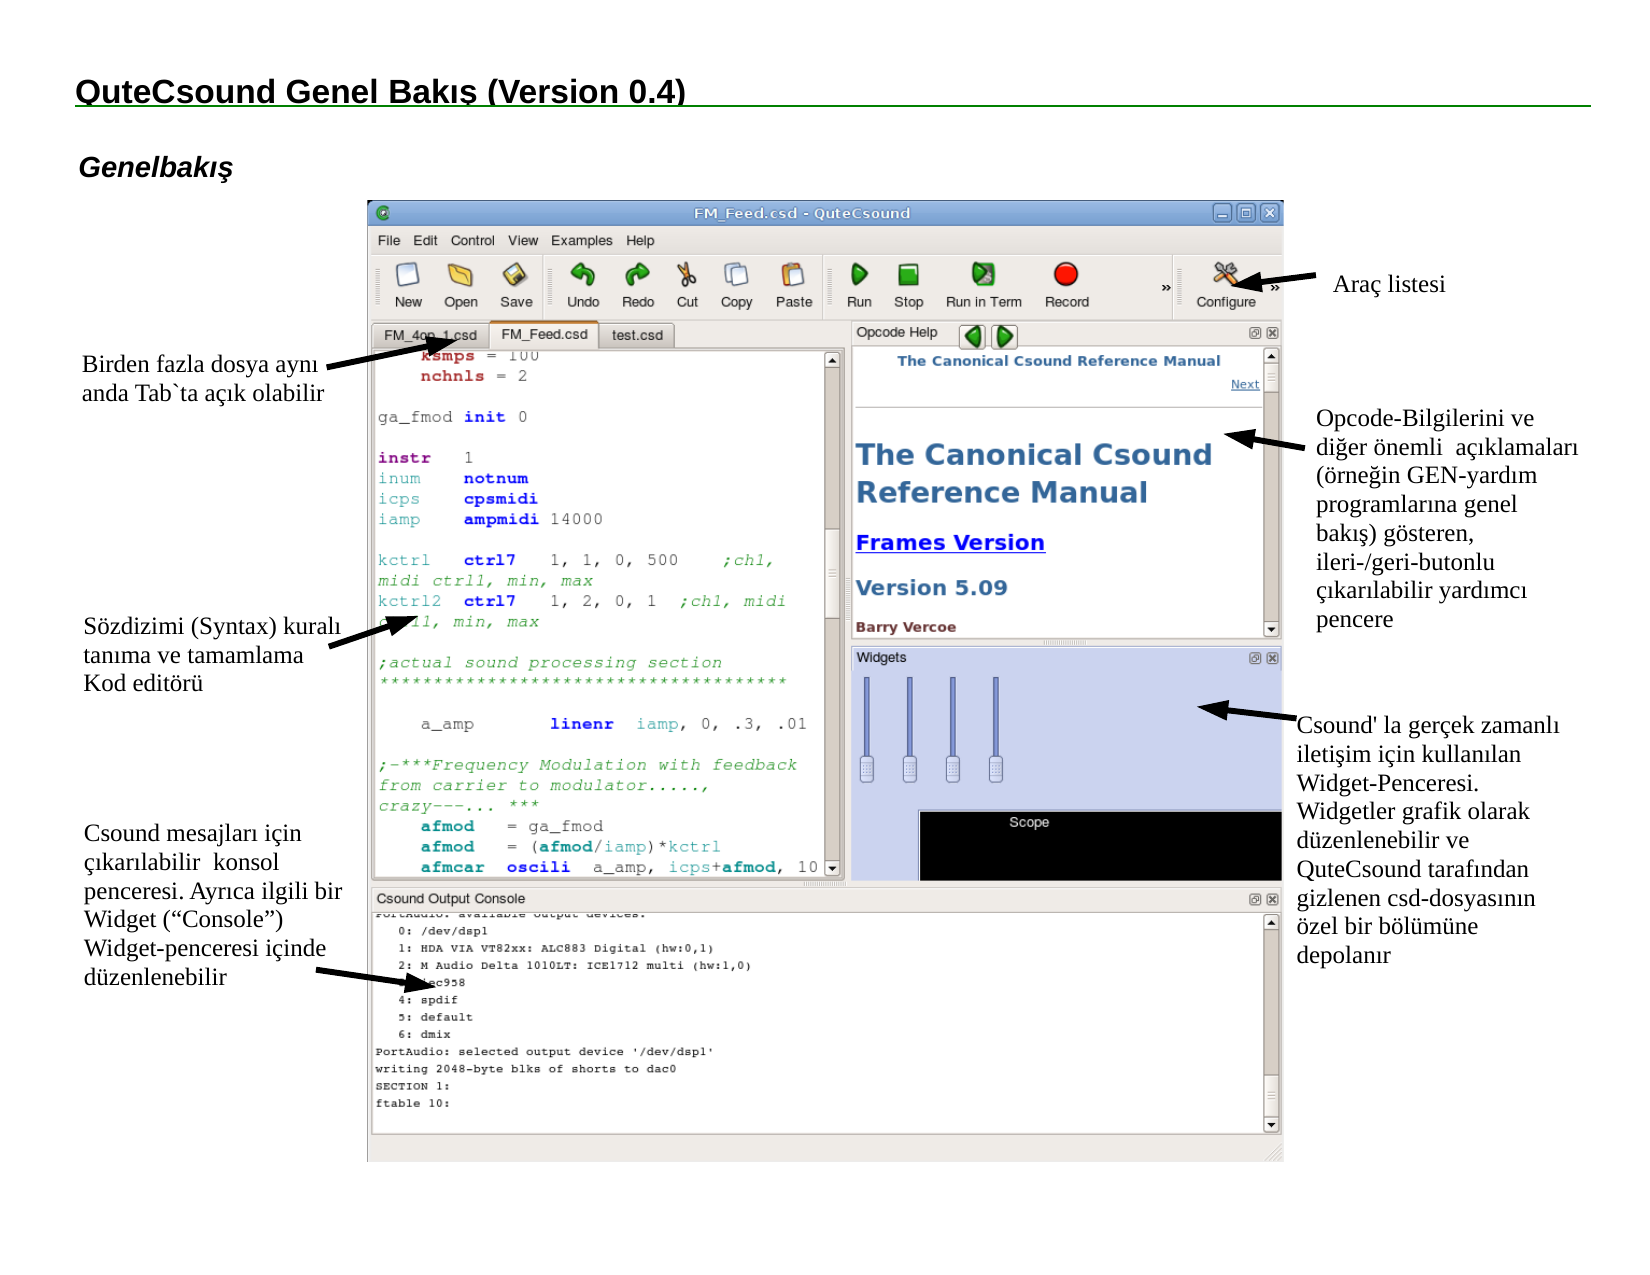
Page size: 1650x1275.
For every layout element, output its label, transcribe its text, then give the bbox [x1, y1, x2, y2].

subtitle Genelbakış [78, 150, 813, 183]
